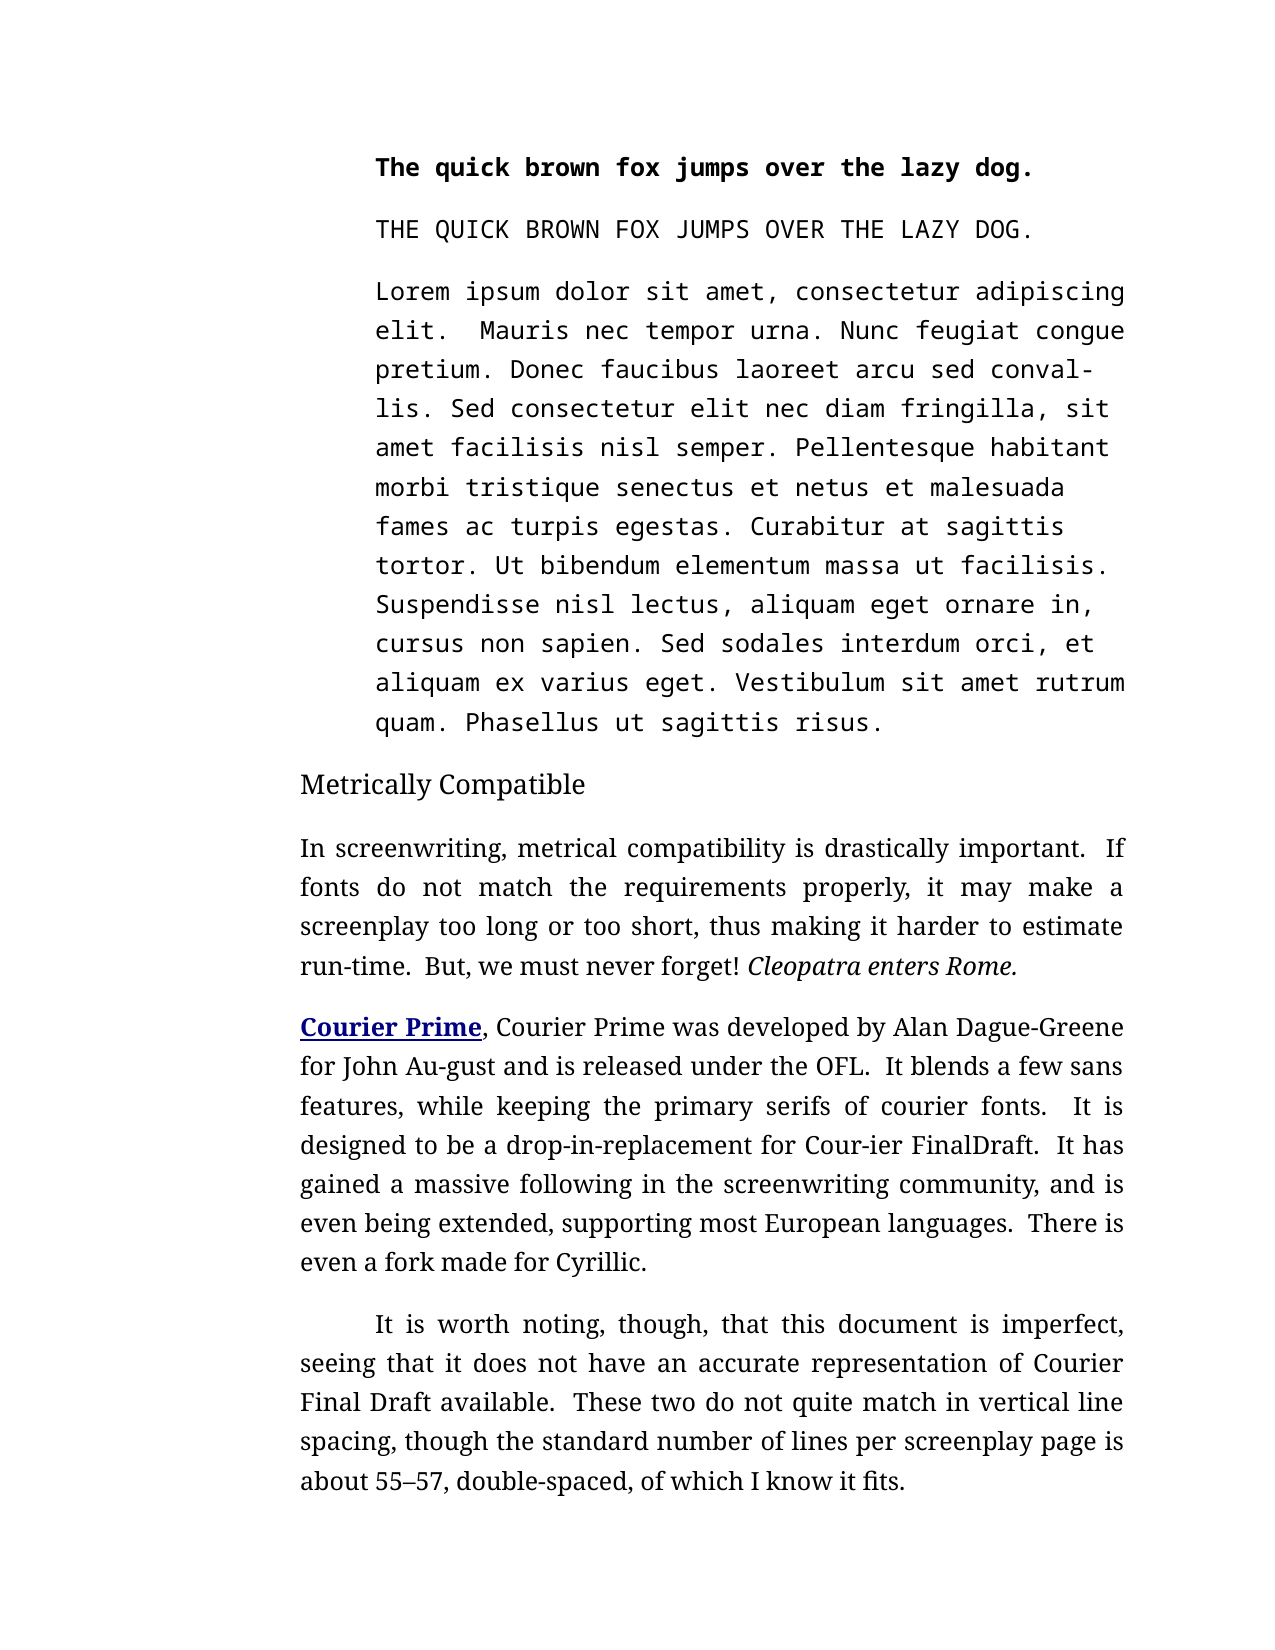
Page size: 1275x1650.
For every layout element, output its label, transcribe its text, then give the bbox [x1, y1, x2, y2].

subtitle Metrically Compatible [300, 766, 1125, 803]
text THE QUICK BROWN FOX JUMPS OVER THE LAZY DOG. [375, 212, 1125, 246]
text In screenwriting, metrical compatibility is drastically important. If fonts do not match the requirements properly, it may make a screenplay too long or too short, thus making it harder to estimate run-time. But, we must never forget! Cleopatra enters Rome. [300, 831, 1125, 982]
text It is worth noting, though, that this document is imperfect, seeing that it does not have an accurate representation of Courier Final Draft available. These two do not quite match in vertical line spacing, though the standard number of lines per screenplay page is about 55–57, double-spaced, of which I know it fits. [300, 1307, 1125, 1497]
text The quick brown fox jumps over the lazy dog. [375, 150, 1125, 184]
text Courier Prime, Courier Prime was developed by Alan Dague-Greene for John Au-gust and is released under the OFL. It blends a few sans features, while keeping the primary serifs of courier fonts. It is designed to be a drop-in-replacement for Cour-ier FinalDraft. It has gained a massive following in the screenwriting community, and is even being extended, supporting most European languages. There is even a fork made for Cyrillic. [300, 1010, 1125, 1279]
text Lorem ipsum dolor sit amet, consectetur adipiscing elit. Mauris nec tempor urna. Nunc feugiat congue pretium. Donec faucibus laoreet arcu sed conval-lis. Sed consectetur elit nec diam fringilla, sit amet facilisis nisl semper. Pellentesque habitant morbi tristique senectus et netus et malesuada fames ac turpis egestas. Curabitur at sagittis tortor. Ut bibendum elementum massa ut facilisis. Suspendisse nisl lectus, aliquam eget ornare in, cursus non sapien. Sed sodales interdum orci, et aliquam ex varius eget. Vestibulum sit amet rutrum quam. Phasellus ut sagittis risus. [375, 273, 1125, 738]
